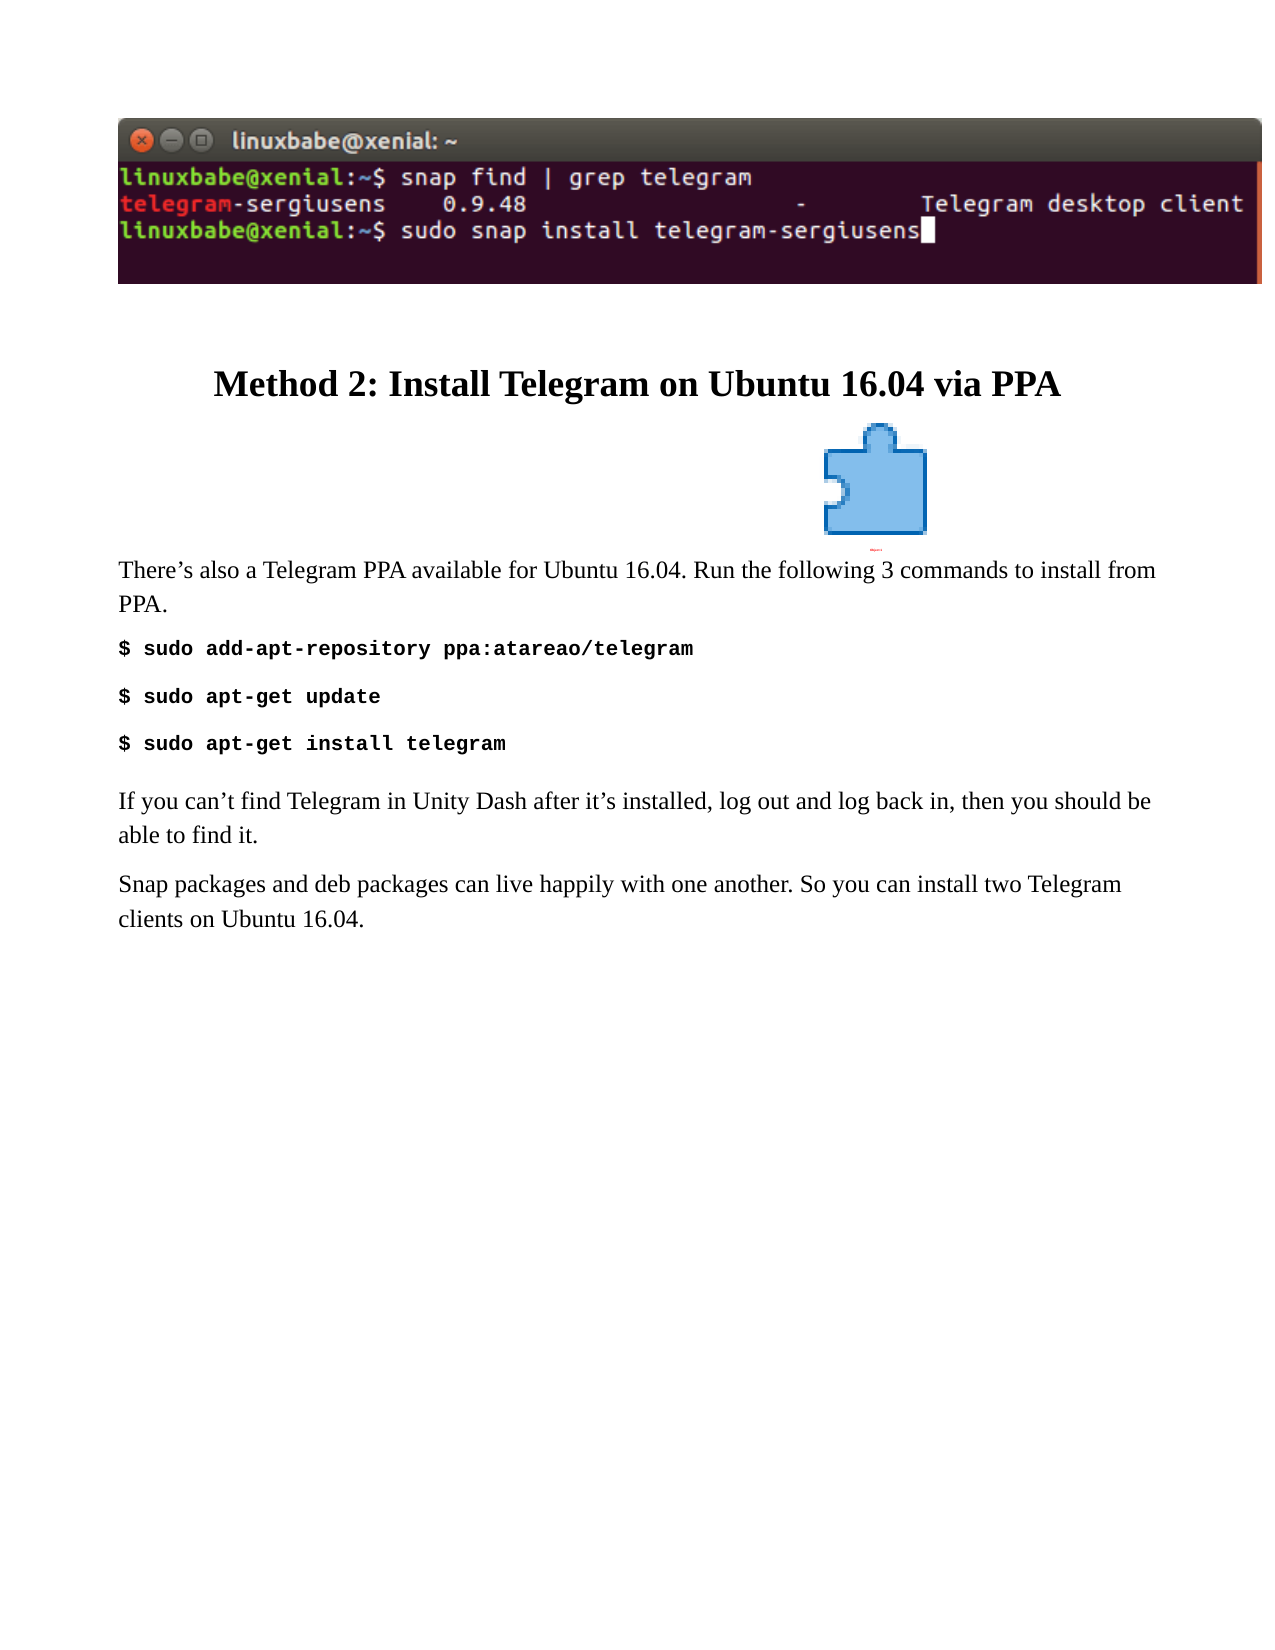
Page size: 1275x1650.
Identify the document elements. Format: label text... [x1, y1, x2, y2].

text $ sudo apt-get update [118, 686, 1157, 709]
subtitle Method 2: Install Telegram on Ubuntu 16.04 via PPA [118, 362, 1157, 405]
text $ sudo add-apt-repository ppa:atareao/telegram [118, 638, 1157, 662]
text Snap packages and deb packages can live happily with one another. So you can install two Telegram clients on Ubuntu 16.04. [118, 869, 1157, 933]
text $ sudo apt-get install telegram [118, 733, 1157, 757]
text There’s also a Telegram PPA available for Ubuntu 16.04. Run the following 3 commands to install from PPA. [118, 555, 1157, 618]
text If you can’t find Telegram in Unity Dash after it’s installed, log out and log back in, then you should be able to find it. [118, 786, 1157, 849]
picture [118, 118, 1262, 284]
